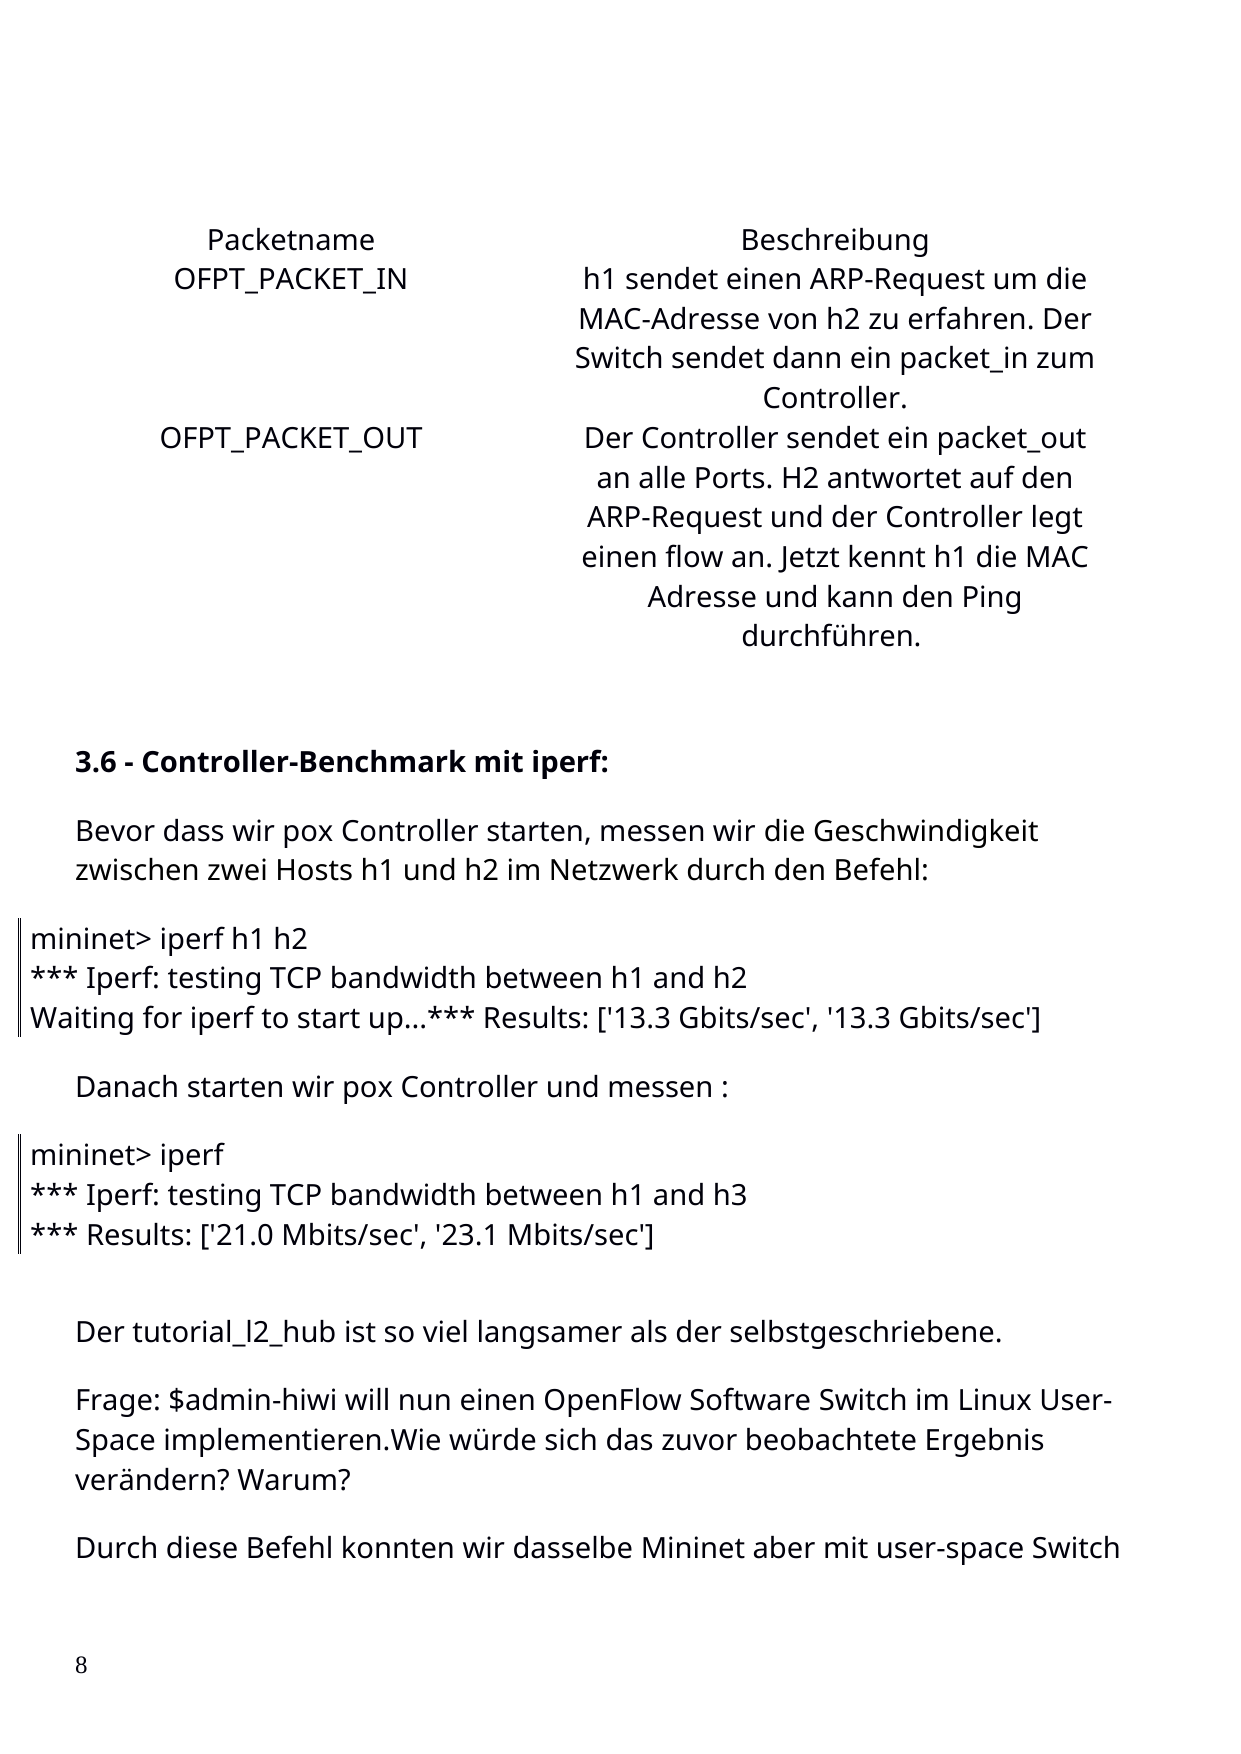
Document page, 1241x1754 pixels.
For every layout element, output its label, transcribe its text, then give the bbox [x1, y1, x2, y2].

table_cell Der Controller sendet ein packet_out an alle Ports. H2 antwortet auf den ARP-Request und der Controller legt einen flow an. Jetzt kennt h1 die MAC Adresse und kann den Ping durchführen. [563, 417, 1107, 655]
text Frage: $admin-hiwi will nun einen OpenFlow Software Switch im Linux User-Space implementieren.Wie würde sich das zuvor beobachtete Ergebnis verändern? Warum? [75, 1379, 1165, 1498]
text Bevor dass wir pox Controller starten, messen wir die Geschwindigkeit zwischen zwei Hosts h1 und h2 im Netzwerk durch den Befehl: [75, 810, 1165, 889]
table_cell h1 sendet einen ARP-Request um die MAC-Adresse von h2 zu erfahren. Der Switch sendet dann ein packet_in zum Controller. [563, 259, 1107, 417]
table_header Packetname [19, 219, 563, 258]
table_header mininet> iperf h1 h2 *** Iperf: testing TCP bandwidth between h1 and h2 Waiting for iperf to start up...*** Results: ['13.3 Gbits/sec', '13.3 Gbits/sec'] [21, 918, 1138, 1037]
text Danach starten wir pox Controller und messen : [75, 1066, 1165, 1106]
text Durch diese Befehl konnten wir dasselbe Mininet aber mit user-space Switch [75, 1527, 1165, 1567]
table_header mininet> iperf *** Iperf: testing TCP bandwidth between h1 and h3 *** Results: ['21.0 Mbits/sec', '23.1 Mbits/sec'] [21, 1134, 1050, 1253]
text Der tutorial_l2_hub ist so viel langsamer als der selbstgeschriebene. [75, 1311, 1165, 1351]
table_cell OFPT_PACKET_IN [19, 259, 563, 417]
table_cell OFPT_PACKET_OUT [19, 417, 563, 655]
table_header Beschreibung [563, 219, 1107, 258]
text 3.6 - Controller-Benchmark mit iperf: [75, 742, 1165, 781]
